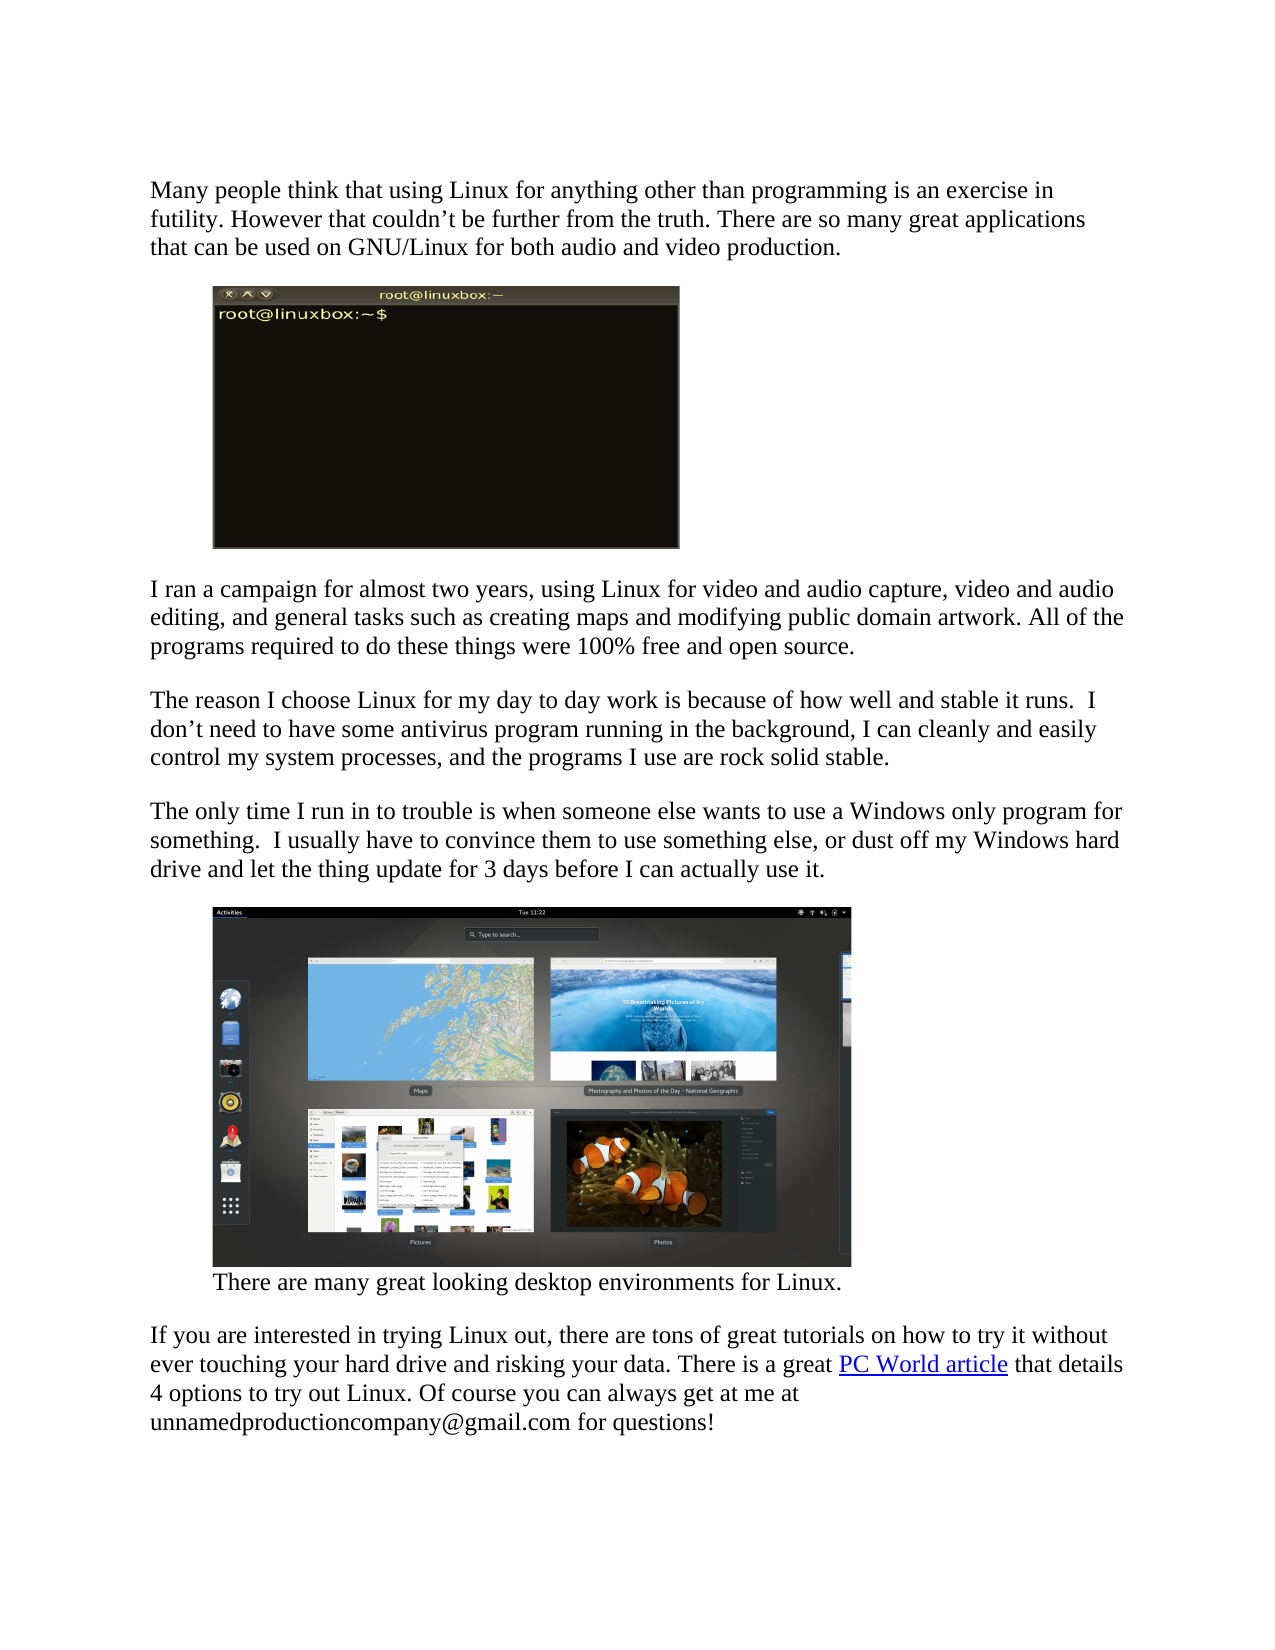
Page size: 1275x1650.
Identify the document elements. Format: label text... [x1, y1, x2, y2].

text If you are interested in trying Linux out, there are tons of great tutorials on how to try it without ever touching your hard drive and risking your data. There is a great PC World article that details 4 options to try out Linux. Of course you can always get at me at unnamedproductioncompany@gmail.com for questions! [150, 1321, 1125, 1436]
text The only time I run in to trouble is when someone else wants to use a Windows only program for something. I usually have to convince them to use something else, or dust off my Windows hard drive and let the thing update for 3 days before I can actually use it. [150, 796, 1125, 882]
picture [212, 907, 852, 1267]
text I ran a campaign for almost two years, using Linux for video and audio capture, video and audio editing, and general tasks such as creating maps and modifying public domain artwork. All of the programs required to do these things were 100% free and open source. [150, 574, 1125, 660]
text Many people think that using Linux for anything other than programming is an exercise in futility. However that couldn’t be further from the truth. There are so many great applications that can be used on GNU/Linux for both audio and video production. [150, 175, 1125, 261]
text The reason I choose Linux for my day to day work is because of how well and stable it runs. I don’t need to have some antivirus program running in the background, I can cleanly and easily control my system processes, and the programs I use are rock solid stable. [150, 685, 1125, 771]
picture [212, 286, 680, 549]
text There are many great looking desktop environments for Linux. [212, 1267, 1062, 1296]
